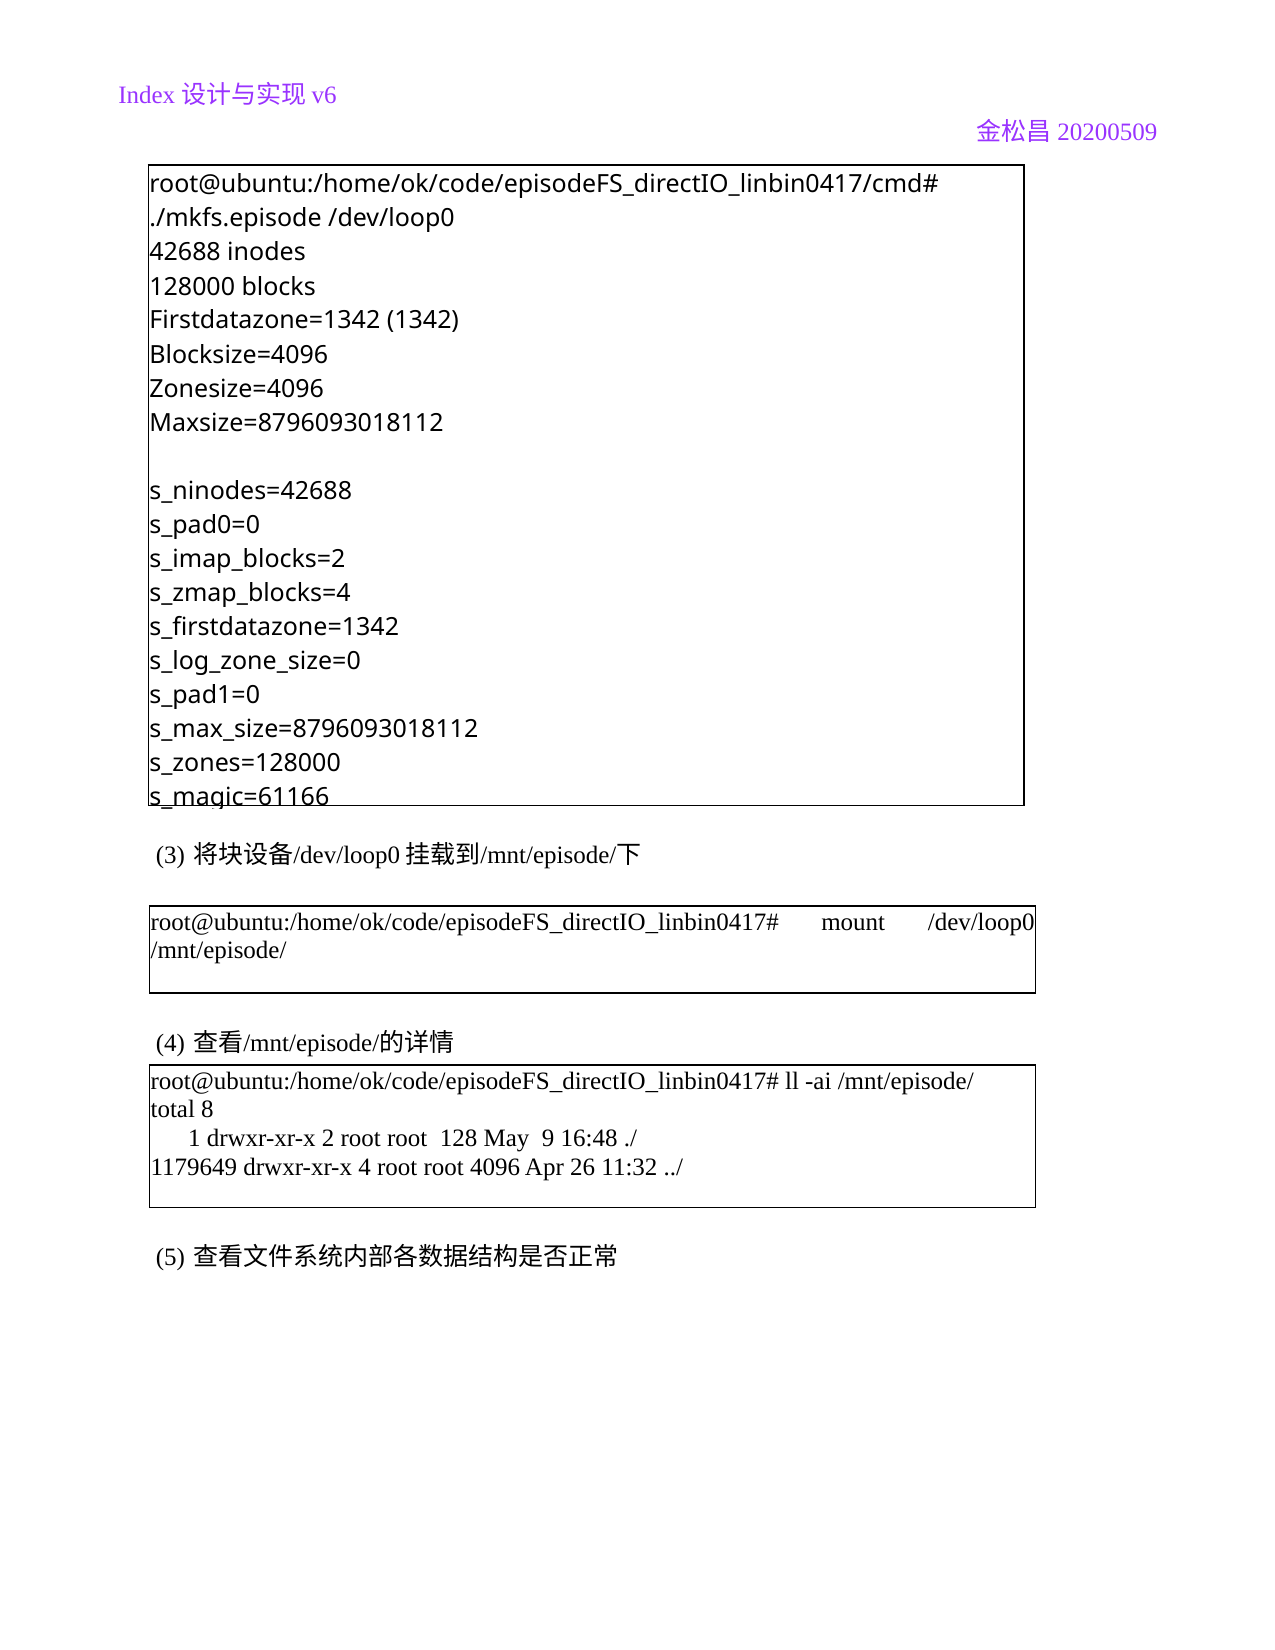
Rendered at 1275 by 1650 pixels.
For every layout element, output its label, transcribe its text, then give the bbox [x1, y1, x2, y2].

text root@ubuntu:/home/ok/code/episodeFS_directIO_linbin0417/cmd# ./mkfs.episode /dev/loop0 [149, 166, 1023, 234]
text Maxsize=8796093018112 [149, 404, 1023, 438]
text Zonesize=4096 [149, 370, 1023, 404]
text s_pad0=0 [149, 507, 1023, 541]
text s_magic=61166 [149, 779, 1023, 804]
text root@ubuntu:/home/ok/code/episodeFS_directIO_linbin0417# ll -ai /mnt/episode/ [150, 1066, 1035, 1094]
text s_max_size=8796093018112 [149, 711, 1023, 745]
text total 8 [150, 1094, 1035, 1123]
text Firstdatazone=1342 (1342) [149, 302, 1023, 336]
text s_zmap_blocks=4 [149, 575, 1023, 609]
text s_log_zone_size=0 [149, 643, 1023, 677]
text 128000 blocks [149, 268, 1023, 302]
text Blocksize=4096 [149, 336, 1023, 370]
text s_pad1=0 [149, 677, 1023, 711]
list 将块设备/dev/loop0挂载到/mnt/episode/下 [156, 835, 1157, 871]
text 42688 inodes [149, 234, 1023, 268]
text 1179649 drwxr-xr-x 4 root root 4096 Apr 26 11:32 ../ [150, 1152, 1035, 1181]
text s_zones=128000 [149, 745, 1023, 779]
list 查看文件系统内部各数据结构是否正常 [156, 1237, 1157, 1273]
text s_ninodes=42688 [149, 472, 1023, 507]
text s_imap_blocks=2 [149, 541, 1023, 575]
text root@ubuntu:/home/ok/code/episodeFS_directIO_linbin0417# mount /dev/loop0 /mnt/episode/ [150, 907, 1035, 964]
list 查看/mnt/episode/的详情 [156, 1023, 1157, 1059]
text s_firstdatazone=1342 [149, 609, 1023, 643]
text 1 drwxr-xr-x 2 root root 128 May 9 16:48 ./ [150, 1123, 1035, 1152]
